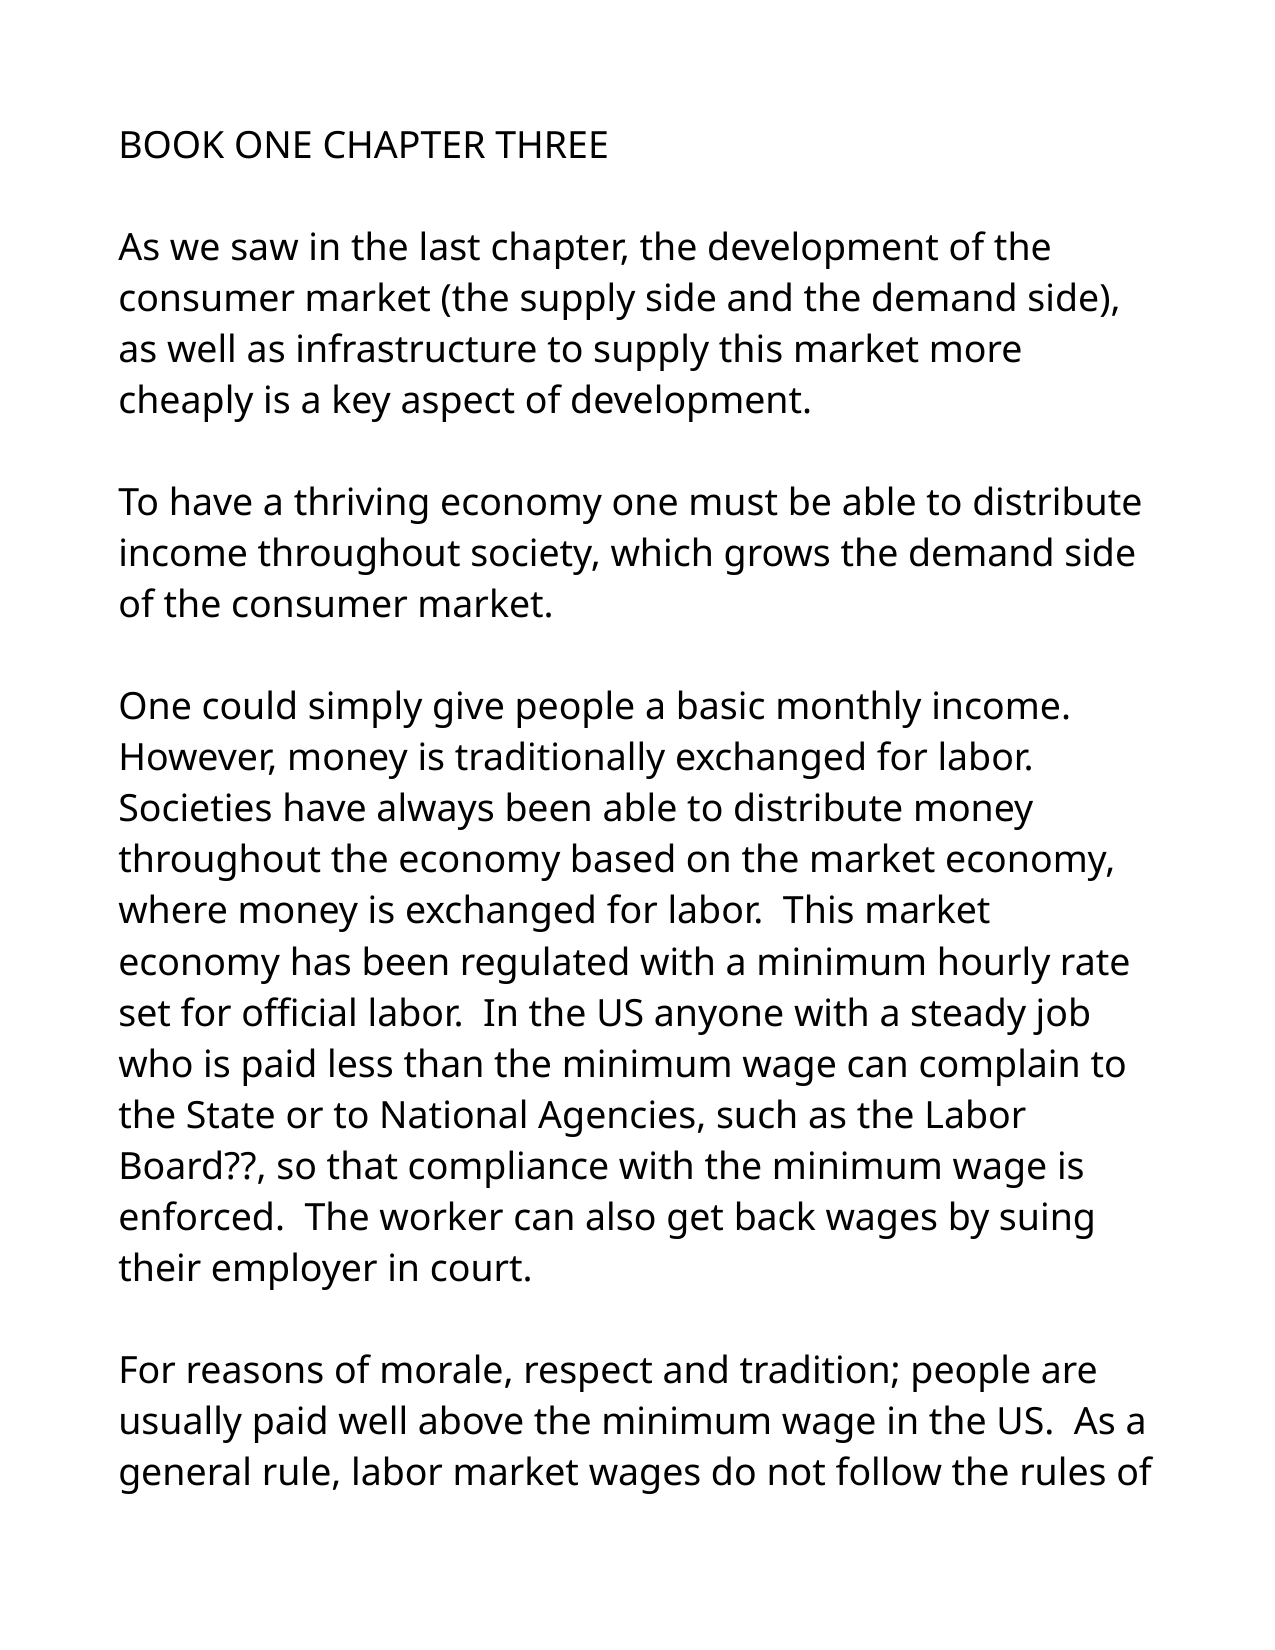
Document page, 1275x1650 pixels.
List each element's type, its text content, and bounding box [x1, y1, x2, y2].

text For reasons of morale, respect and tradition; people are usually paid well above the minimum wage in the US. As a general rule, labor market wages do not follow the rules of [118, 1343, 1157, 1496]
text BOOK ONE CHAPTER THREE [118, 118, 1157, 169]
text One could simply give people a basic monthly income. However, money is traditionally exchanged for labor. Societies have always been able to distribute money throughout the economy based on the market economy, where money is exchanged for labor. This market economy has been regulated with a minimum hourly rate set for official labor. In the US anyone with a steady job who is paid less than the minimum wage can complain to the State or to National Agencies, such as the Labor Board??, so that compliance with the minimum wage is enforced. The worker can also get back wages by suing their employer in court. [118, 679, 1157, 1292]
text As we saw in the last chapter, the development of the consumer market (the supply side and the demand side), as well as infrastructure to supply this market more cheaply is a key aspect of development. [118, 220, 1157, 424]
text To have a thriving economy one must be able to distribute income throughout society, which grows the demand side of the consumer market. [118, 475, 1157, 628]
